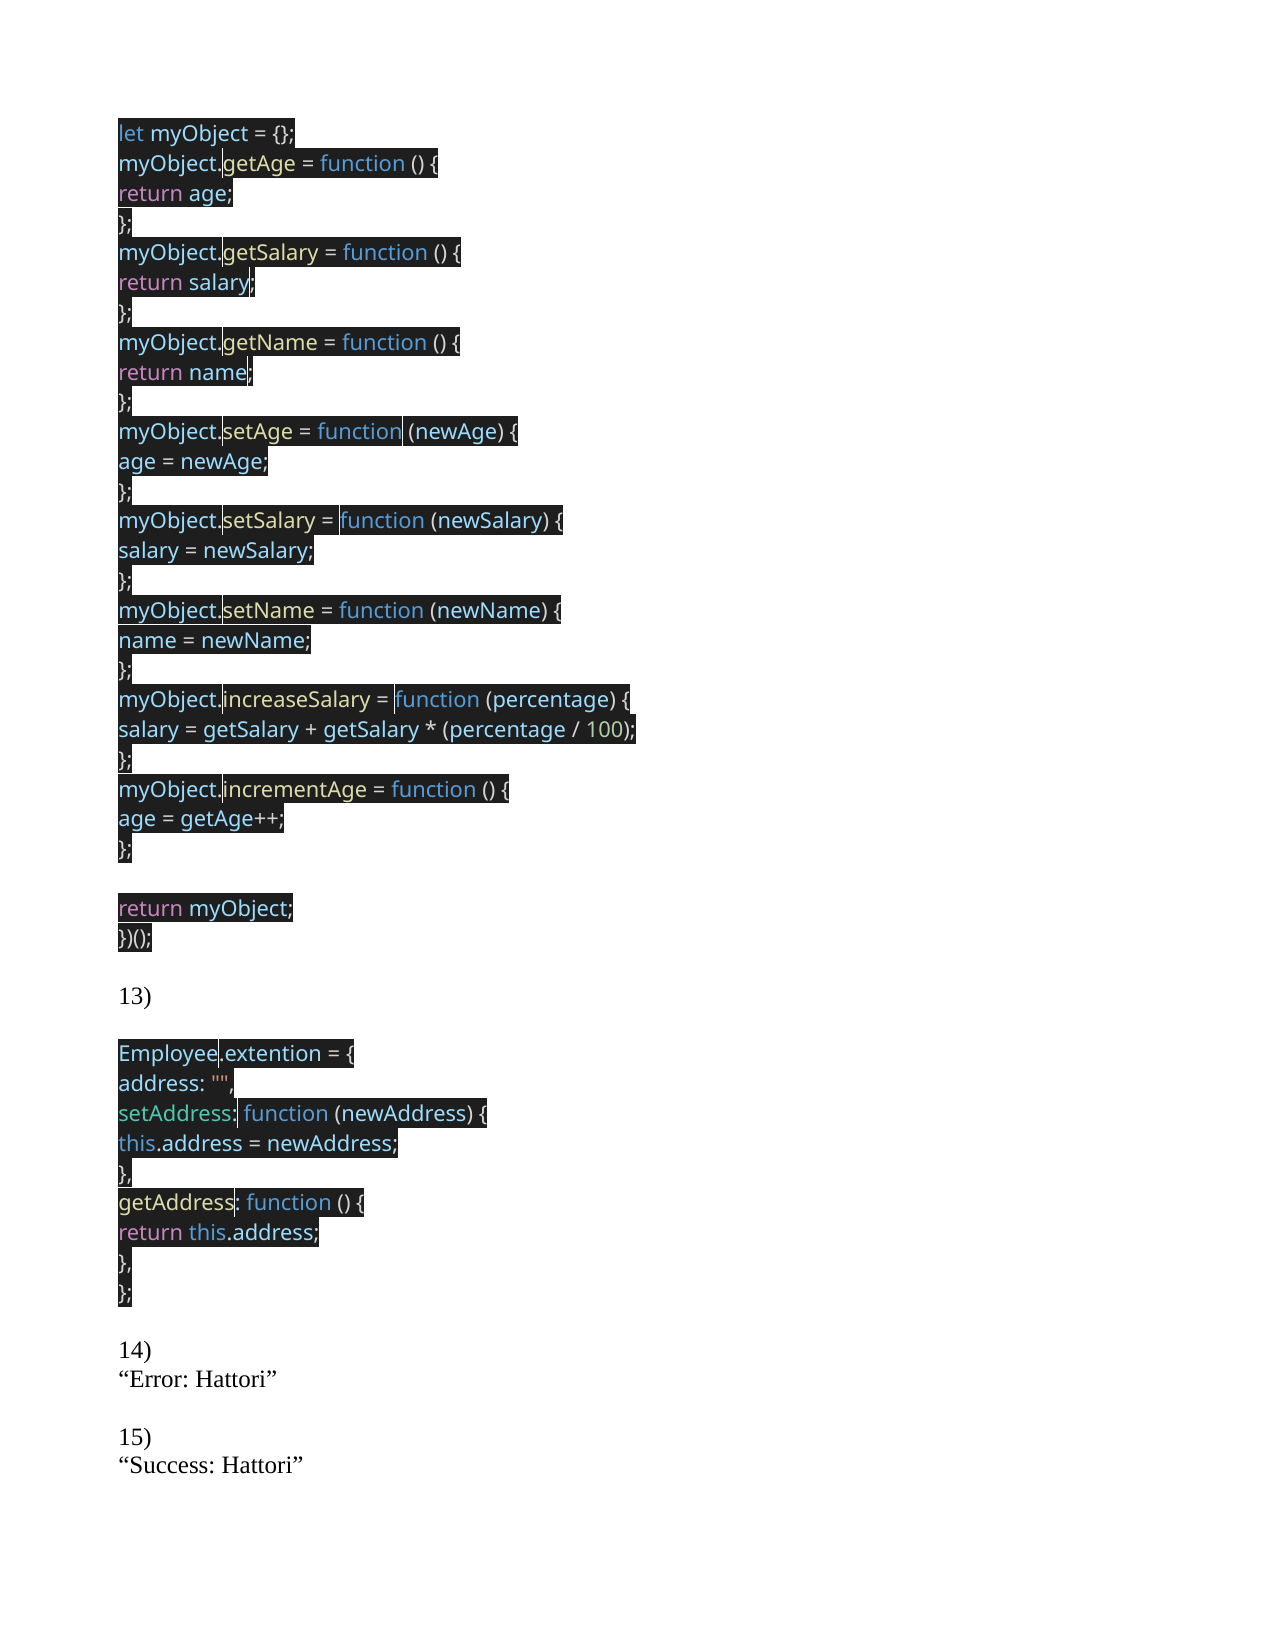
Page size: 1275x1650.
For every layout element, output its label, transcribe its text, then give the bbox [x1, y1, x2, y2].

text myObject.setAge = function (newAge) { [118, 416, 1157, 446]
text Employee.extention = { [118, 1038, 1157, 1068]
text getAddress: function () { [118, 1187, 1157, 1217]
text let myObject = {}; [118, 118, 1157, 148]
text salary = getSalary + getSalary * (percentage / 100); [118, 714, 1157, 744]
text 14) [118, 1335, 1157, 1364]
text myObject.getName = function () { [118, 327, 1157, 356]
text 15) [118, 1422, 1157, 1450]
text }; [118, 386, 1157, 416]
text return myObject; [118, 893, 1157, 922]
text }; [118, 1277, 1157, 1307]
text setAddress: function (newAddress) { [118, 1098, 1157, 1128]
text }; [118, 744, 1157, 773]
text return salary; [118, 267, 1157, 297]
text }; [118, 476, 1157, 505]
text }, [118, 1247, 1157, 1277]
text myObject.incrementAge = function () { [118, 773, 1157, 803]
text myObject.setName = function (newName) { [118, 595, 1157, 624]
text }; [118, 565, 1157, 595]
text return name; [118, 356, 1157, 386]
text this.address = newAddress; [118, 1128, 1157, 1158]
text name = newName; [118, 624, 1157, 654]
text })(); [118, 922, 1157, 952]
text myObject.getSalary = function () { [118, 237, 1157, 267]
text age = getAge++; [118, 803, 1157, 833]
text salary = newSalary; [118, 535, 1157, 565]
text }; [118, 654, 1157, 684]
text myObject.getAge = function () { [118, 148, 1157, 178]
text myObject.setSalary = function (newSalary) { [118, 505, 1157, 535]
text “Success: Hattori” [118, 1450, 1157, 1479]
text }; [118, 297, 1157, 327]
text “Error: Hattori” [118, 1364, 1157, 1393]
text }; [118, 207, 1157, 237]
text return age; [118, 178, 1157, 207]
text }, [118, 1158, 1157, 1187]
text myObject.increaseSalary = function (percentage) { [118, 684, 1157, 714]
text age = newAge; [118, 446, 1157, 476]
text }; [118, 833, 1157, 863]
text 13) [118, 981, 1157, 1010]
text return this.address; [118, 1217, 1157, 1247]
text address: "", [118, 1068, 1157, 1098]
